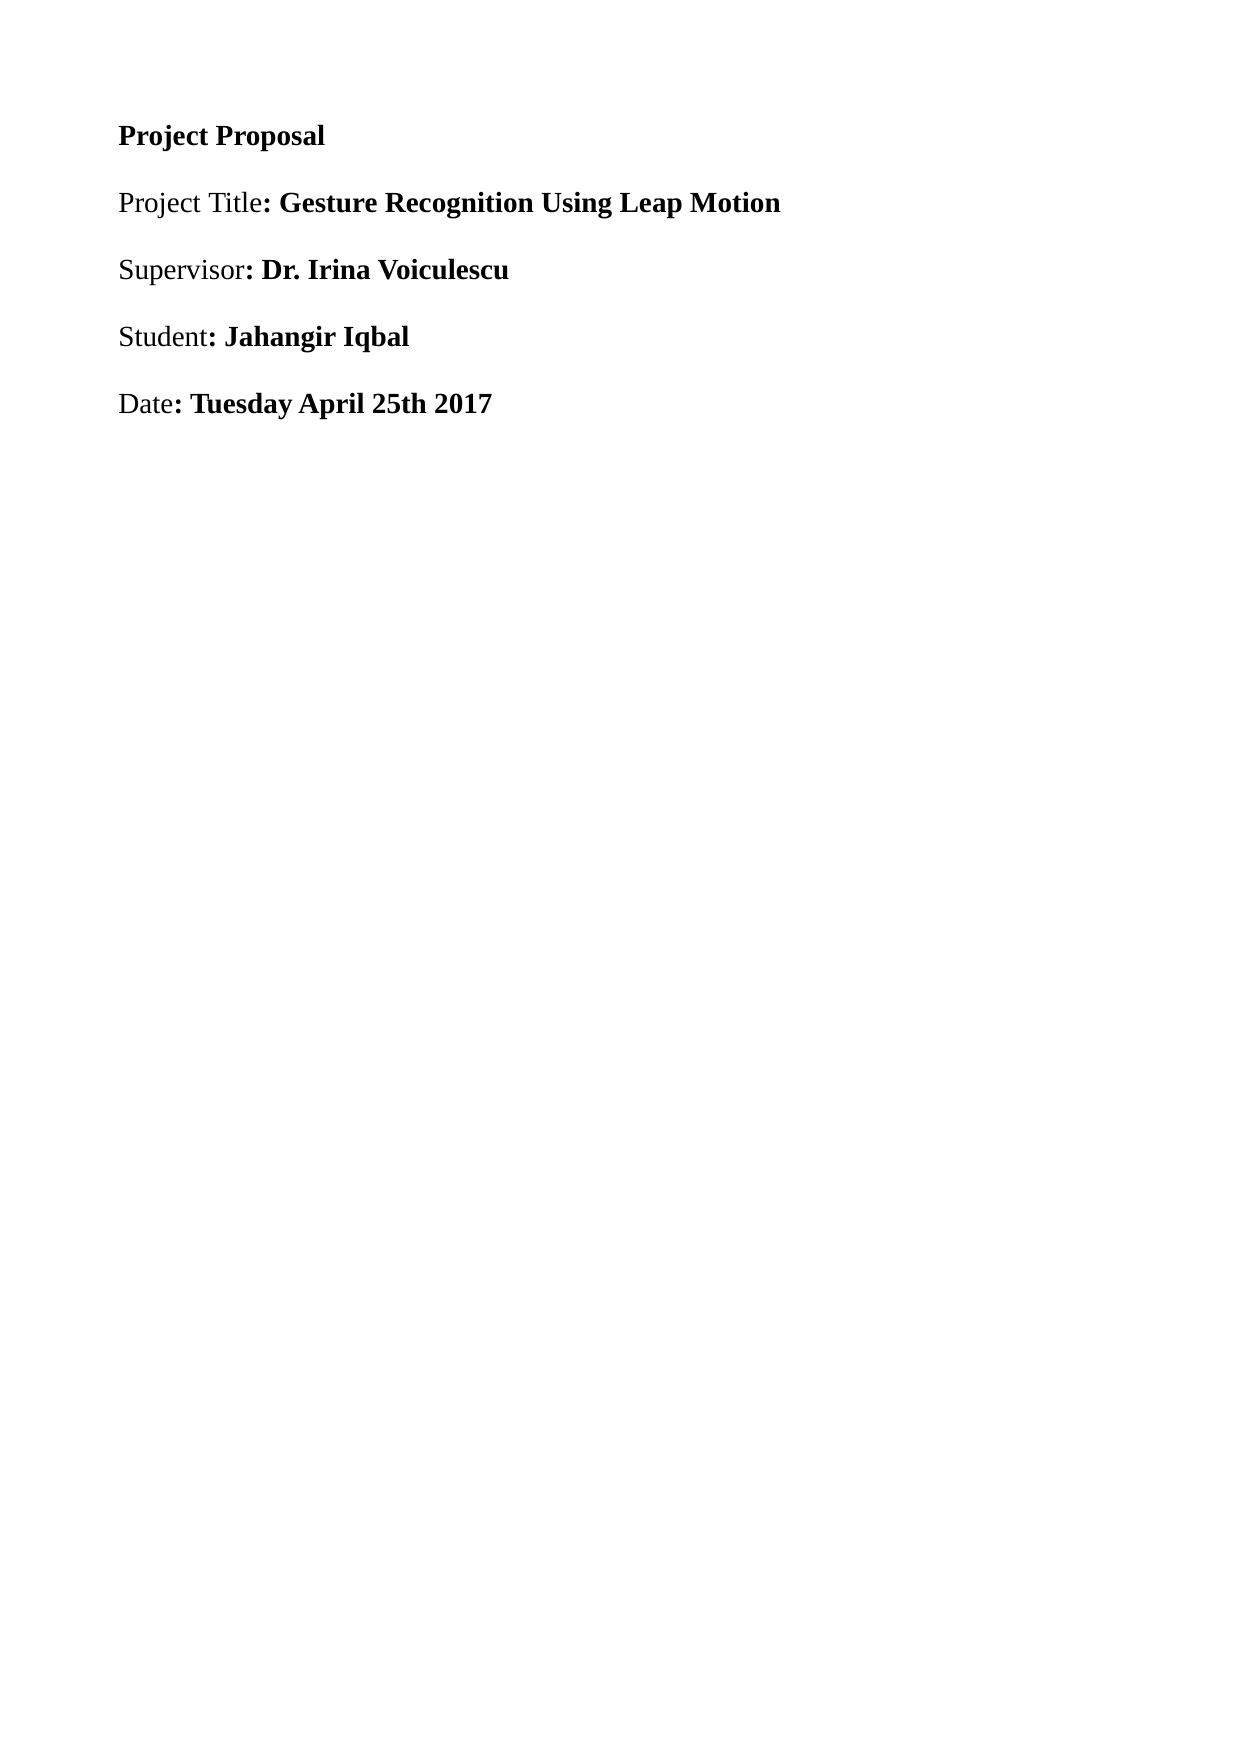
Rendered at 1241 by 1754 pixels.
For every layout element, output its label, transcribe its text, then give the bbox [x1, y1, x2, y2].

text Student: Jahangir Iqbal [118, 319, 1122, 353]
text Project Title: Gesture Recognition Using Leap Motion [118, 185, 1122, 219]
text Project Proposal [118, 118, 1122, 152]
text Date: Tuesday April 25th 2017 [118, 386, 1122, 420]
text Supervisor: Dr. Irina Voiculescu [118, 252, 1122, 286]
